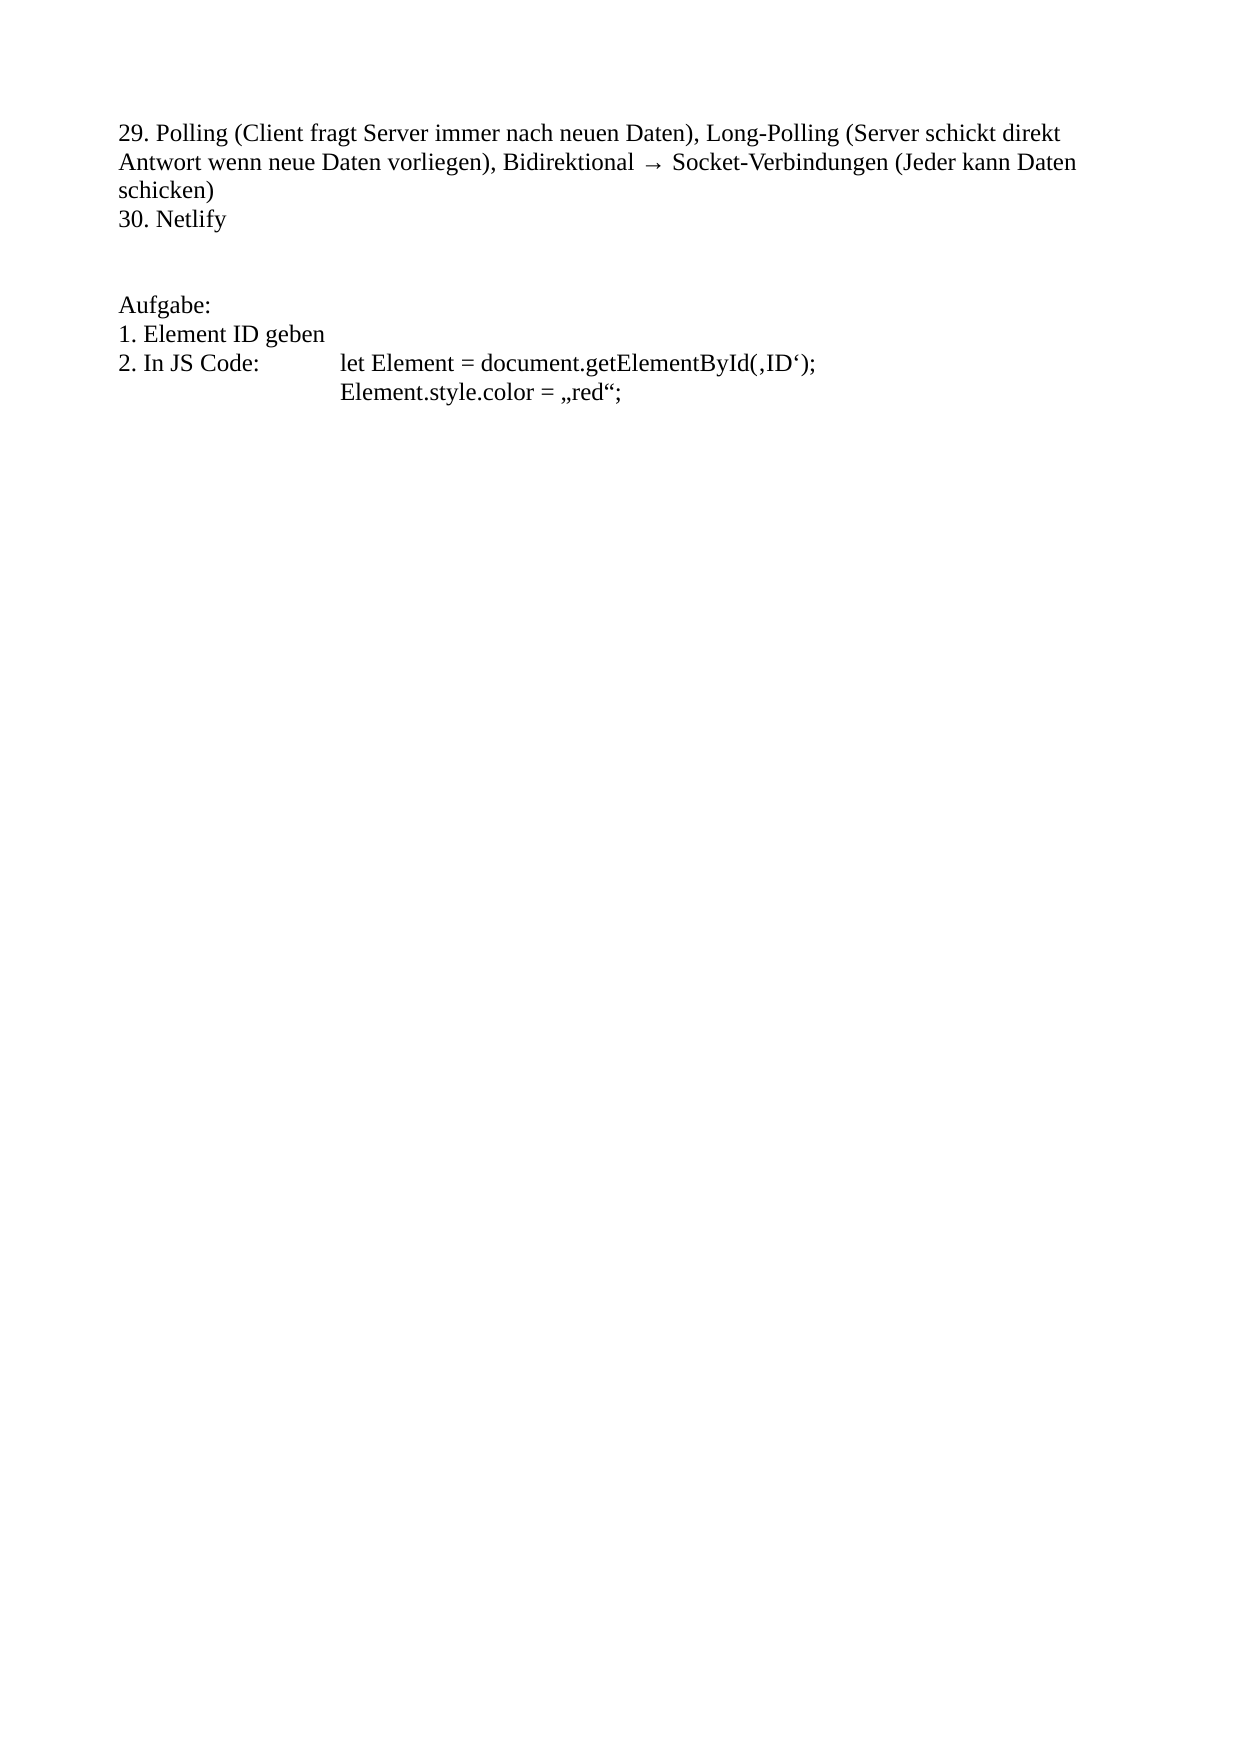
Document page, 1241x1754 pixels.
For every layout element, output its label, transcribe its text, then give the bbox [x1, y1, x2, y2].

text 29. Polling (Client fragt Server immer nach neuen Daten), Long-Polling (Server schickt direkt Antwort wenn neue Daten vorliegen), Bidirektional → Socket-Verbindungen (Jeder kann Daten schicken) [118, 118, 1122, 204]
text Aufgabe: [118, 291, 1122, 319]
text 30. Netlify [118, 204, 1122, 233]
text 2. In JS Code: let Element = document.getElementById(‚ID‘); [118, 348, 1122, 377]
text 1. Element ID geben [118, 319, 1122, 348]
text Element.style.color = „red“; [118, 377, 1122, 406]
